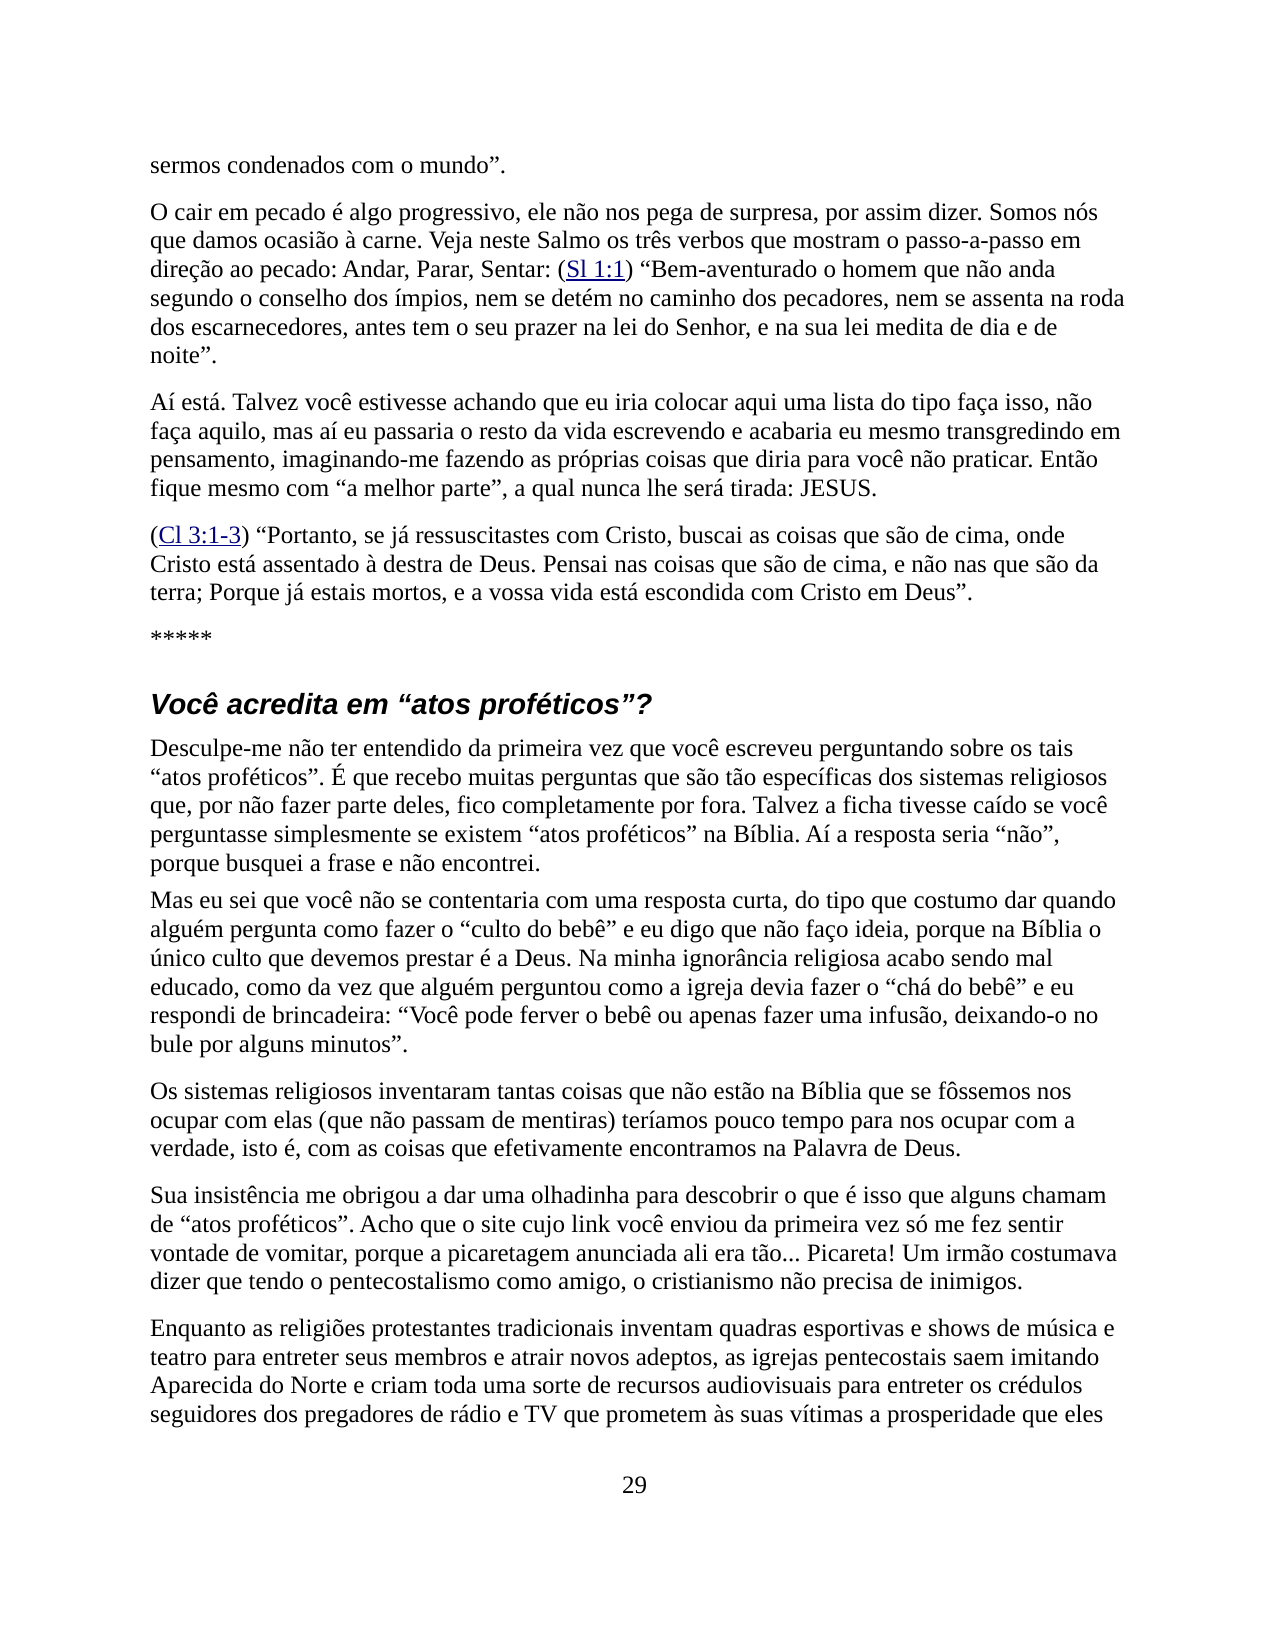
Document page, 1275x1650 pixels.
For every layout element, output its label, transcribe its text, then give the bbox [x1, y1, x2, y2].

text O cair em pecado é algo progressivo, ele não nos pega de surpresa, por assim dizer. Somos nós que damos ocasião à carne. Veja neste Salmo os três verbos que mostram o passo-a-passo em direção ao pecado: Andar, Parar, Sentar: (Sl 1:1) “Bem-aventurado o homem que não anda segundo o conselho dos ímpios, nem se detém no caminho dos pecadores, nem se assenta na roda dos escarnecedores, antes tem o seu prazer na lei do Senhor, e na sua lei medita de dia e de noite”. [150, 197, 1125, 369]
subtitle Você acredita em “atos proféticos”? [150, 687, 1125, 720]
text sermos condenados com o mundo”. [150, 150, 1125, 179]
text Mas eu sei que você não se contentaria com uma resposta curta, do tipo que costumo dar quando alguém pergunta como fazer o “culto do bebê” e eu digo que não faço ideia, porque na Bíblia o único culto que devemos prestar é a Deus. Na minha ignorância religiosa acabo sendo mal educado, como da vez que alguém perguntou como a igreja devia fazer o “chá do bebê” e eu respondi de brincadeira: “Você pode ferver o bebê ou apenas fazer uma infusão, deixando-o no bule por alguns minutos”. [150, 886, 1125, 1058]
text Aí está. Talvez você estivesse achando que eu iria colocar aqui uma lista do tipo faça isso, não faça aquilo, mas aí eu passaria o resto da vida escrevendo e acabaria eu mesmo transgredindo em pensamento, imaginando-me fazendo as próprias coisas que diria para você não praticar. Então fique mesmo com “a melhor parte”, a qual nunca lhe será tirada: JESUS. [150, 387, 1125, 502]
text Enquanto as religiões protestantes tradicionais inventam quadras esportivas e shows de música e teatro para entreter seus membros e atrair novos adeptos, as igrejas pentecostais saem imitando Aparecida do Norte e criam toda uma sorte de recursos audiovisuais para entreter os crédulos seguidores dos pregadores de rádio e TV que prometem às suas vítimas a prosperidade que eles [150, 1313, 1125, 1428]
text Sua insistência me obrigou a dar uma olhadinha para descobrir o que é isso que alguns chamam de “atos proféticos”. Acho que o site cujo link você enviou da primeira vez só me fez sentir vontade de vomitar, porque a picaretagem anunciada ali era tão... Picareta! Um irmão costumava dizer que tendo o pentecostalismo como amigo, o cristianismo não precisa de inimigos. [150, 1180, 1125, 1295]
text Os sistemas religiosos inventaram tantas coisas que não estão na Bíblia que se fôssemos nos ocupar com elas (que não passam de mentiras) teríamos pouco tempo para nos ocupar com a verdade, isto é, com as coisas que efetivamente encontramos na Palavra de Deus. [150, 1076, 1125, 1162]
text ***** [150, 624, 1125, 653]
text Desculpe-me não ter entendido da primeira vez que você escreveu perguntando sobre os tais “atos proféticos”. É que recebo muitas perguntas que são tão específicas dos sistemas religiosos que, por não fazer parte deles, fico completamente por fora. Talvez a ficha tivesse caído se você perguntasse simplesmente se existem “atos proféticos” na Bíblia. Aí a resposta seria “não”, porque busquei a frase e não encontrei. [150, 733, 1125, 877]
text (Cl 3:1-3) “Portanto, se já ressuscitastes com Cristo, buscai as coisas que são de cima, onde Cristo está assentado à destra de Deus. Pensai nas coisas que são de cima, e não nas que são da terra; Porque já estais mortos, e a vossa vida está escondida com Cristo em Deus”. [150, 520, 1125, 606]
